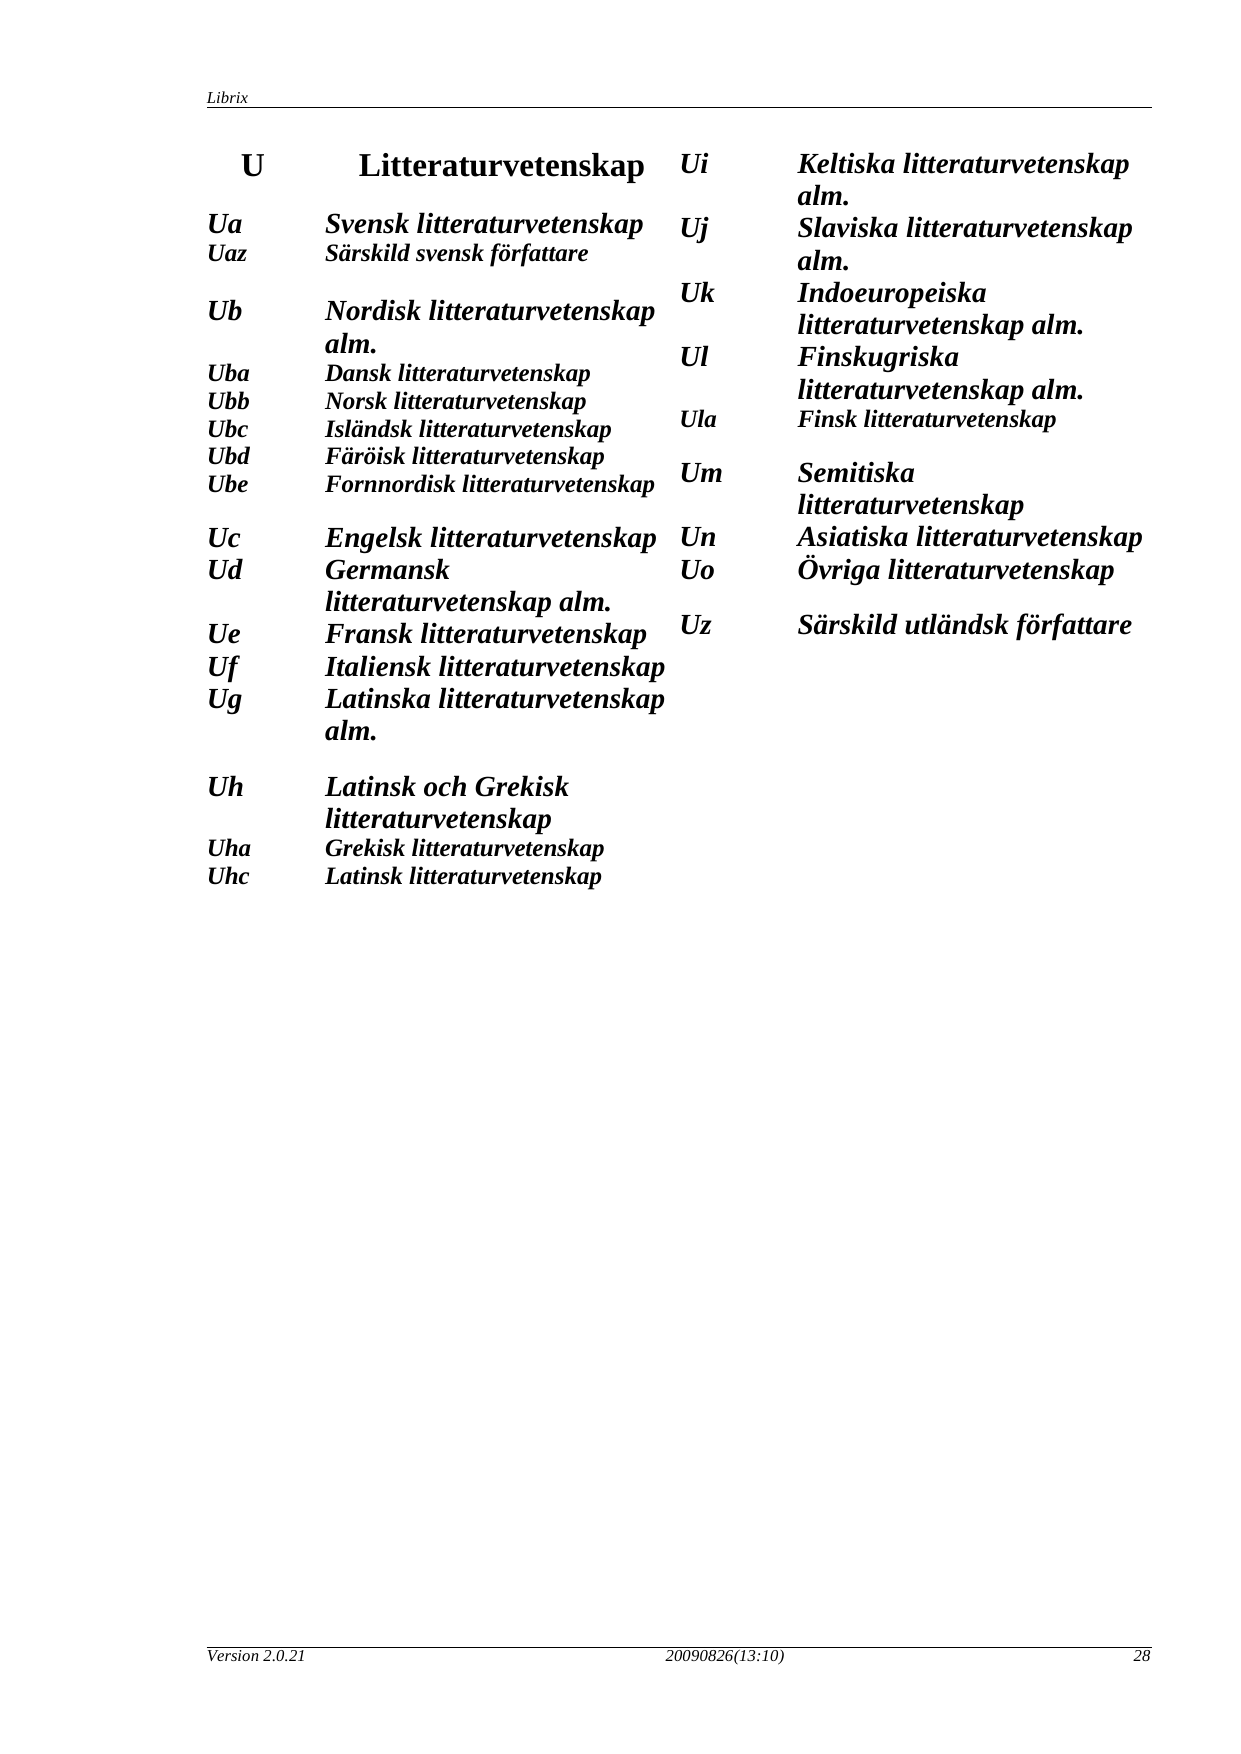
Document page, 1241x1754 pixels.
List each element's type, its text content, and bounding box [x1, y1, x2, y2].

text Uz Särskild utländsk författare [679, 608, 1152, 641]
text Ui Keltiska litteraturvetenskap alm. [679, 147, 1152, 212]
text Uj Slaviska litteraturvetenskap alm. [679, 212, 1152, 276]
text Um Semitiska litteraturvetenskap [679, 456, 1152, 521]
text Ub Nordisk litteraturvetenskap alm. [207, 295, 679, 359]
text Uaz Särskild svensk författare [207, 239, 679, 267]
text Uf Italiensk litteraturvetenskap [207, 650, 679, 682]
text Ua Svensk litteraturvetenskap [207, 207, 679, 239]
text Ud Germansk litteraturvetenskap alm. [207, 553, 679, 618]
text Ubd Färöisk litteraturvetenskap [207, 442, 679, 470]
text Uhc Latinsk litteraturvetenskap [207, 862, 679, 890]
text Uba Dansk litteraturvetenskap [207, 359, 679, 387]
text Un Asiatiska litteraturvetenskap [679, 521, 1152, 553]
text Uh Latinsk och Grekisk litteraturvetenskap [207, 770, 679, 834]
text Uc Engelsk litteraturvetenskap [207, 521, 679, 553]
text Ube Fornnordisk litteraturvetenskap [207, 470, 679, 498]
text Ubb Norsk litteraturvetenskap [207, 387, 679, 415]
text Ue Fransk litteraturvetenskap [207, 618, 679, 650]
text Ug Latinska litteraturvetenskap alm. [207, 682, 679, 747]
text Uha Grekisk litteraturvetenskap [207, 834, 679, 862]
text Ubc Isländsk litteraturvetenskap [207, 415, 679, 442]
text Uo Övriga litteraturvetenskap [679, 553, 1152, 585]
text Ul Finskugriska litteraturvetenskap alm. [679, 341, 1152, 405]
text Uk Indoeuropeiska litteraturvetenskap alm. [679, 276, 1152, 341]
subtitle U Litteraturvetenskap [207, 147, 679, 184]
text Ula Finsk litteraturvetenskap [679, 405, 1152, 433]
